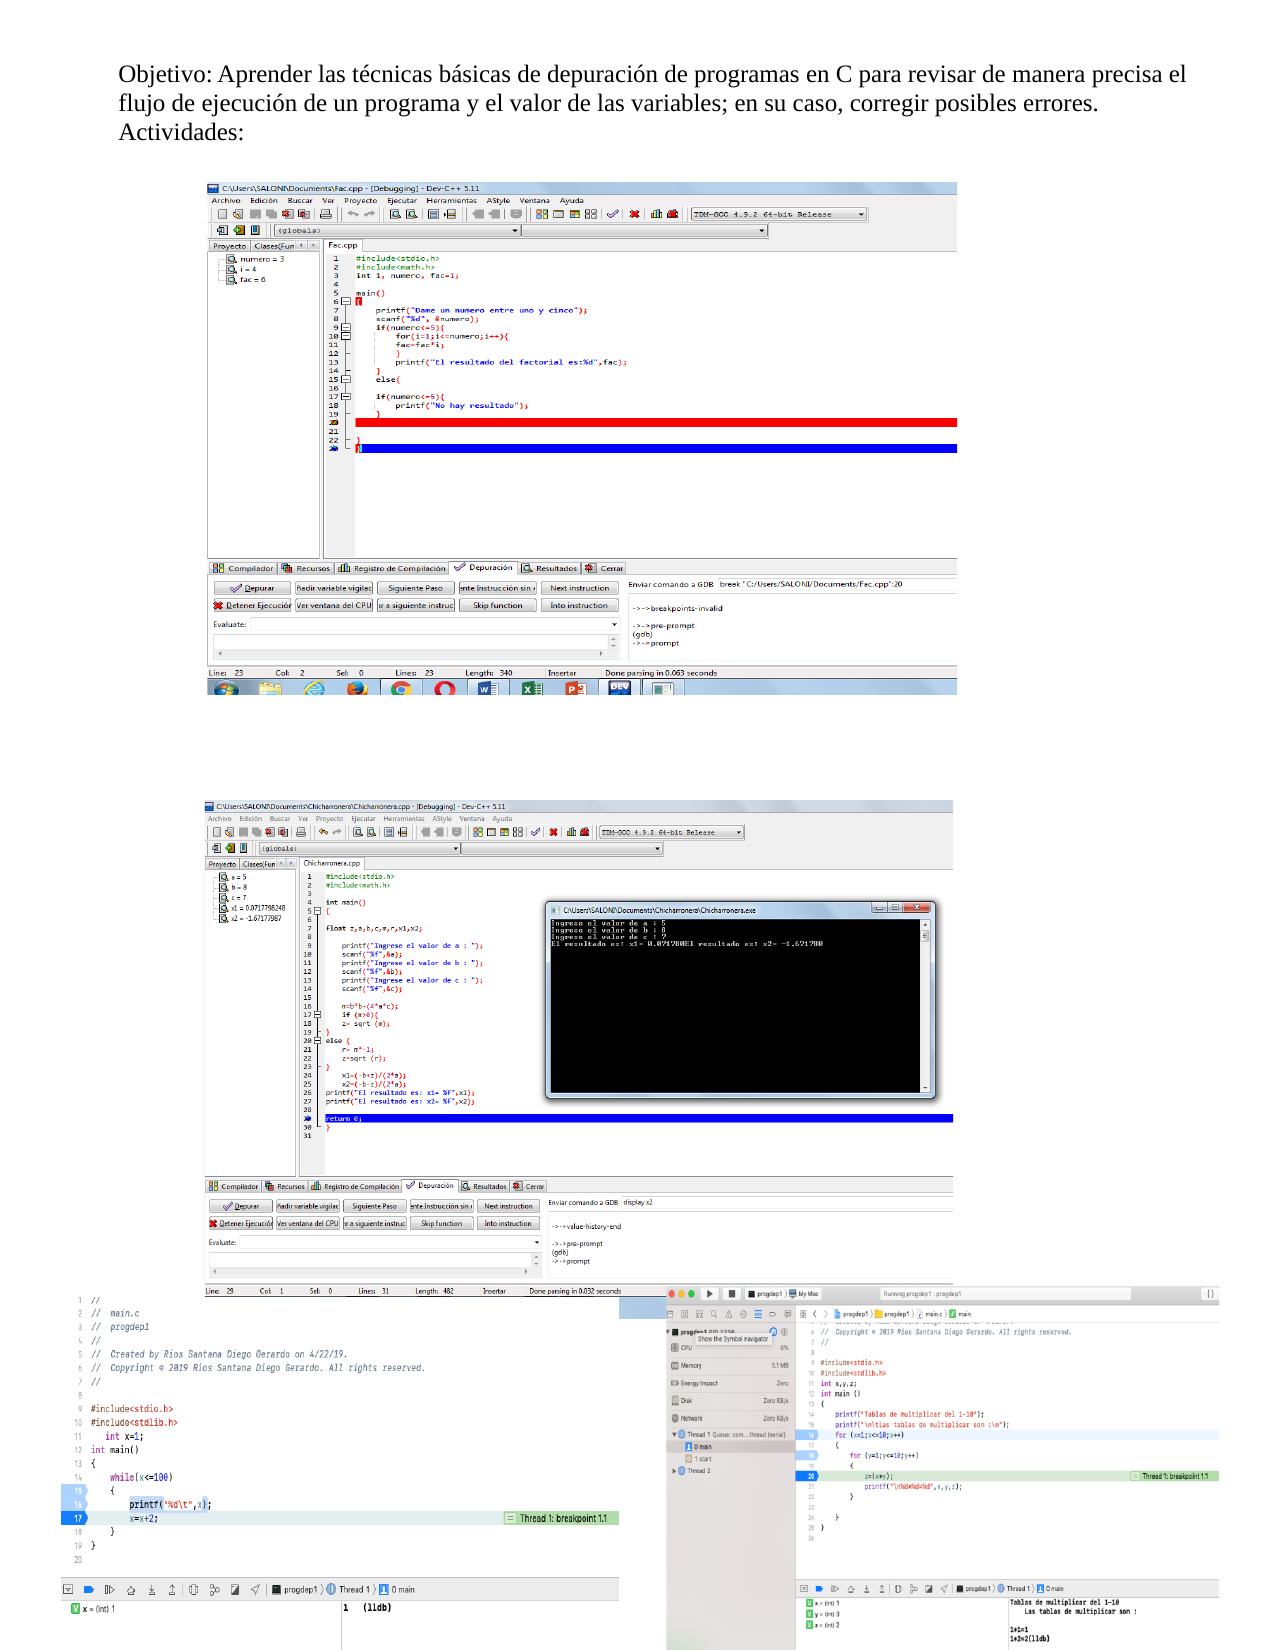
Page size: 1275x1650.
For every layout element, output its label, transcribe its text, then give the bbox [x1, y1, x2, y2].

text Actividades: [118, 117, 1205, 145]
text Objetivo: Aprender las técnicas básicas de depuración de programas en C para revisar de manera precisa el flujo de ejecución de un programa y el valor de las variables; en su caso, corregir posibles errores. [118, 59, 1205, 117]
